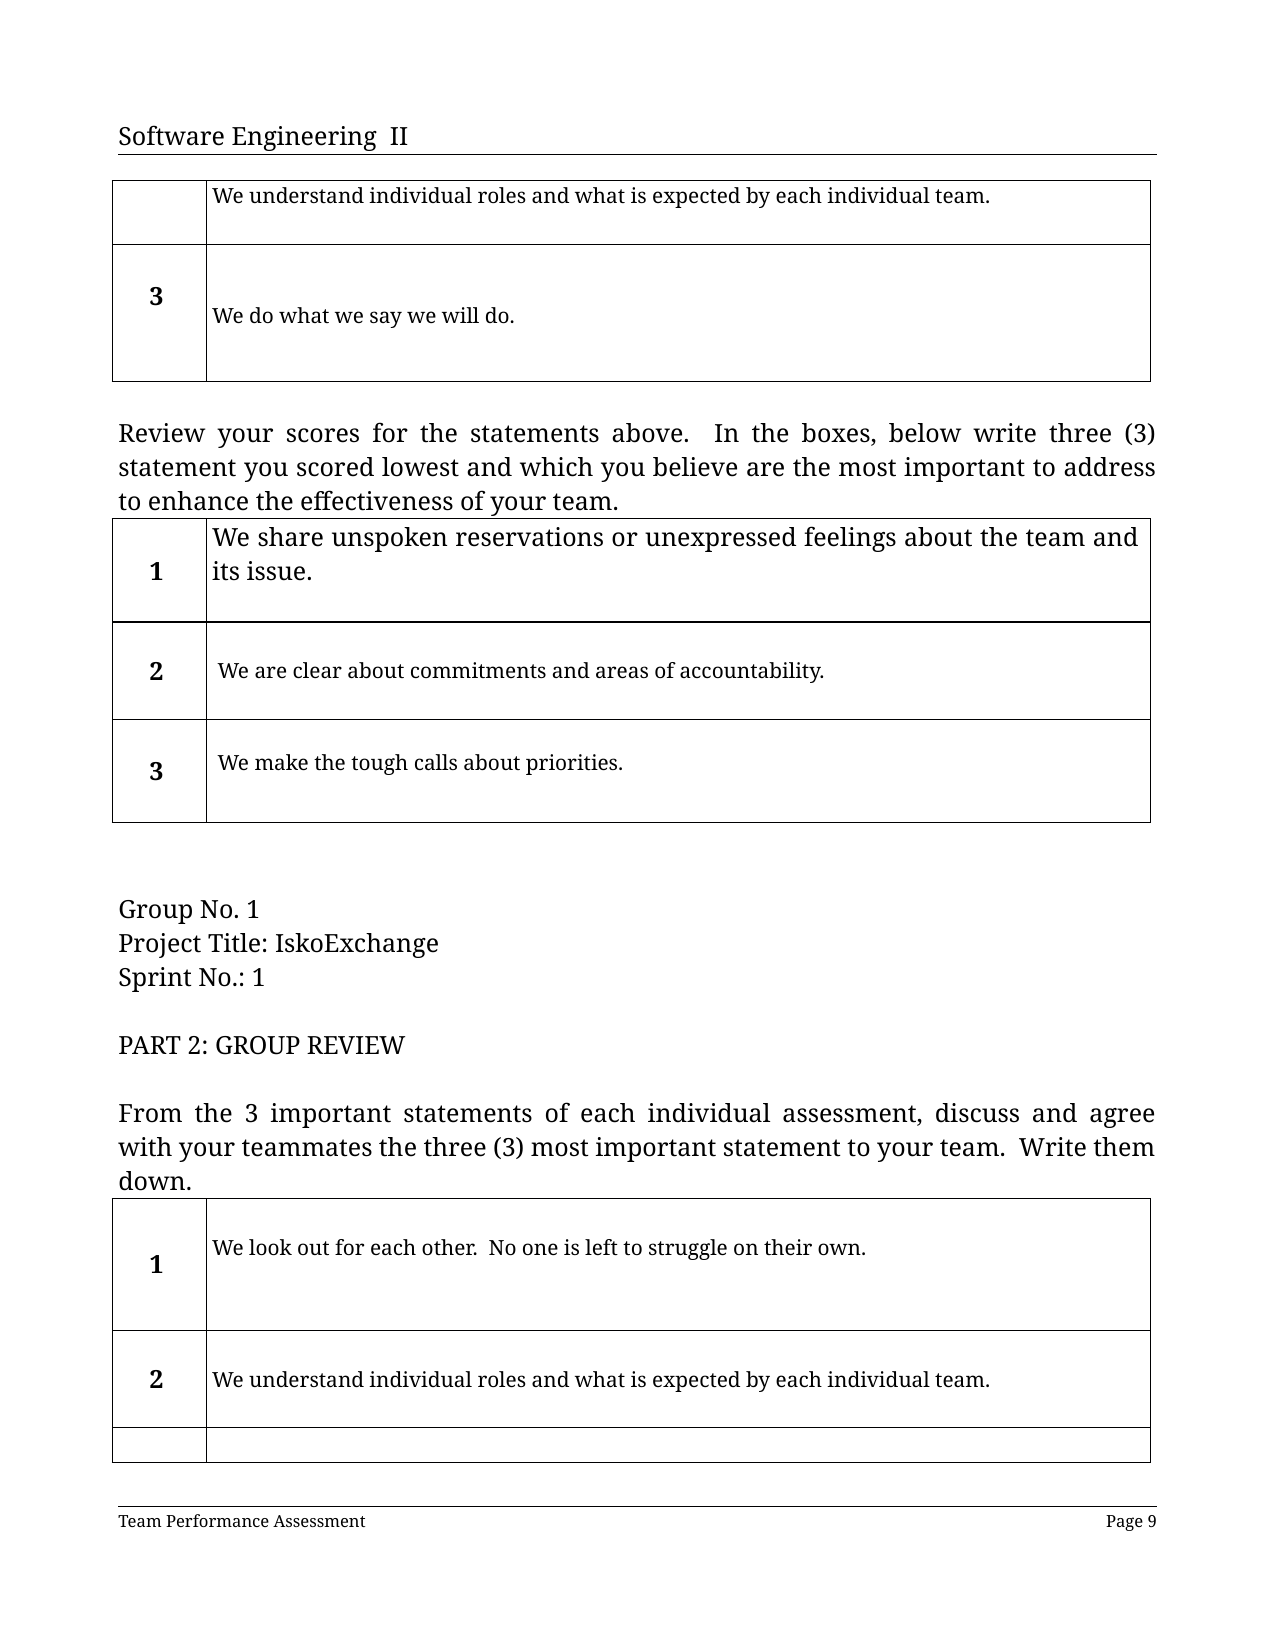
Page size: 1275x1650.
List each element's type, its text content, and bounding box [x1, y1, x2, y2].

table_cell We understand individual roles and what is expected by each individual team. [207, 1331, 1150, 1427]
table_header 1 [113, 519, 206, 621]
table_cell We do what we say we will do. [207, 245, 1150, 381]
text From the 3 important statements of each individual assessment, discuss and agree with your teammates the three (3) most important statement to your team. Write them down. [118, 1096, 1157, 1198]
table_cell [113, 181, 206, 243]
table_cell 2 [113, 1331, 206, 1427]
table_cell We are clear about commitments and areas of accountability. [207, 623, 1150, 719]
table_header 1 [113, 1199, 206, 1329]
text Group No. 1 [118, 891, 1157, 925]
table_header We share unspoken reservations or unexpressed feelings about the team and its issue. [207, 519, 1150, 621]
table_cell 3 [113, 720, 206, 822]
table_cell We make the tough calls about priorities. [207, 720, 1150, 822]
table_cell [207, 1428, 1150, 1462]
table_cell 3 [113, 245, 206, 381]
text PART 2: GROUP REVIEW [118, 1028, 1157, 1062]
table_cell [113, 1428, 206, 1462]
table_cell We understand individual roles and what is expected by each individual team. [207, 181, 1150, 243]
table_cell 2 [113, 623, 206, 719]
text Review your scores for the statements above. In the boxes, below write three (3) statement you scored lowest and which you believe are the most important to address to enhance the effectiveness of your team. [118, 416, 1157, 518]
text Project Title: IskoExchange [118, 925, 1157, 959]
table_header We look out for each other. No one is left to struggle on their own. [207, 1199, 1150, 1329]
text Sprint No.: 1 [118, 959, 1157, 993]
